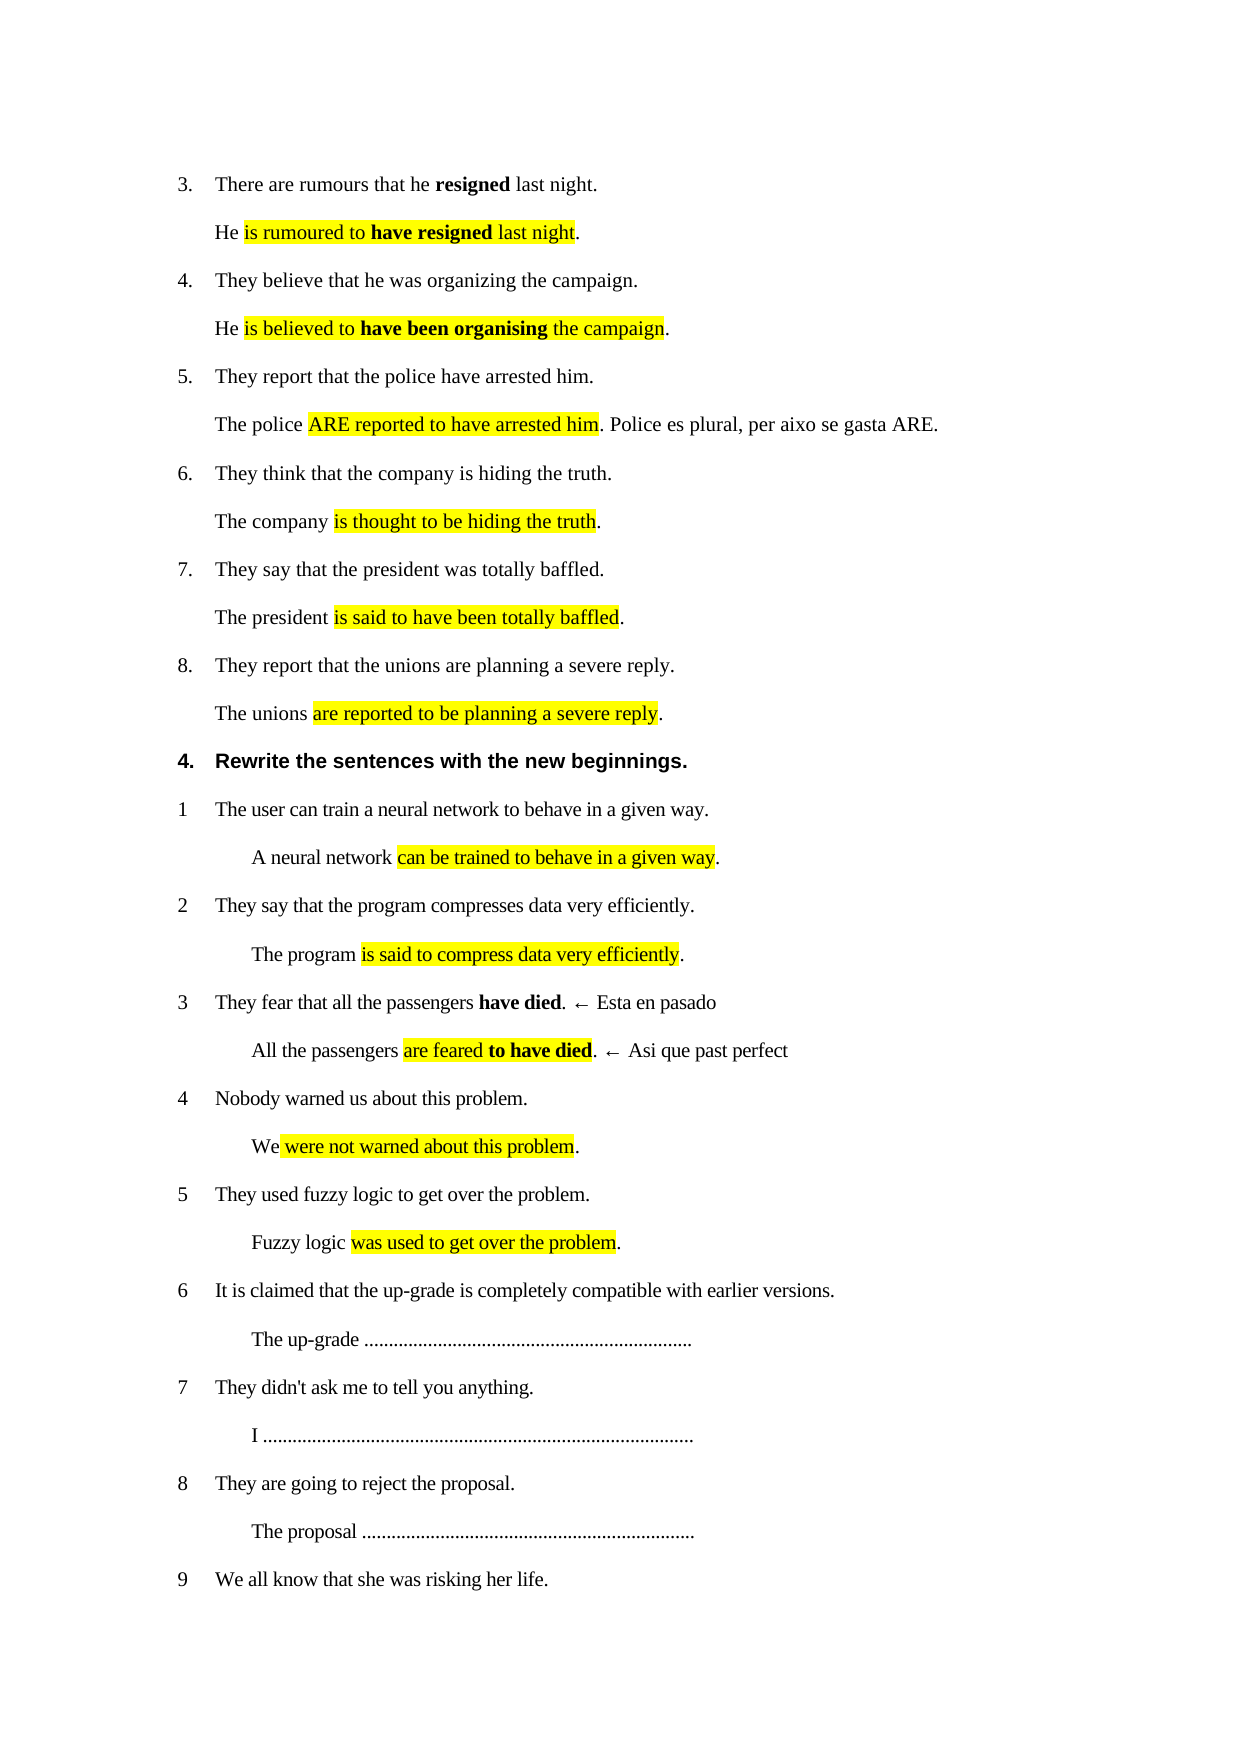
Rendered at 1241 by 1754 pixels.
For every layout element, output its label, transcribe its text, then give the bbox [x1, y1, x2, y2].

list They think that the company is hiding the truth. [177, 460, 1063, 484]
text The company is thought to be hiding the truth. [214, 508, 1063, 533]
list They report that the police have arrested him. [177, 364, 1063, 388]
list They are going to reject the proposal. [177, 1471, 1063, 1495]
list They used fuzzy logic to get over the problem. [177, 1182, 1063, 1206]
list They say that the program compresses data very efficiently. [177, 893, 1063, 917]
text A neural network can be trained to behave in a given way. [177, 845, 1063, 869]
text The proposal .................................................................... [177, 1519, 1063, 1543]
list They believe that he was organizing the campaign. [177, 268, 1063, 292]
list The user can train a neural network to behave in a given way. [177, 797, 1063, 821]
text He is believed to have been organising the campaign. [214, 316, 1063, 340]
text I ........................................................................................ [177, 1423, 1063, 1447]
list It is claimed that the up-grade is completely compatible with earlier versions. [177, 1278, 1063, 1302]
text All the passengers are feared to have died. ← Asi que past perfect [177, 1038, 1063, 1062]
text The president is said to have been totally baffled. [214, 605, 1063, 629]
list Rewrite the sentences with the new beginnings. [177, 749, 1063, 773]
list They say that the president was totally baffled. [177, 557, 1063, 581]
list Nobody warned us about this problem. [177, 1086, 1063, 1110]
text The unions are reported to be planning a severe reply. [177, 701, 1063, 725]
list We all know that she was risking her life. [177, 1567, 1063, 1591]
text He is rumoured to have resigned last night. [214, 220, 1063, 244]
text The police ARE reported to have arrested him. Police es plural, per aixo se gasta ARE. [214, 412, 1063, 436]
list There are rumours that he resigned last night. [177, 172, 1063, 196]
text The program is said to compress data very efficiently. [177, 942, 1063, 966]
text The up-grade ................................................................... [177, 1327, 1063, 1351]
list They fear that all the passengers have died. ← Esta en pasado [177, 990, 1063, 1014]
list They didn't ask me to tell you anything. [177, 1375, 1063, 1399]
list They report that the unions are planning a severe reply. [177, 653, 1063, 677]
text Fuzzy logic was used to get over the problem. [177, 1230, 1063, 1254]
text We were not warned about this problem. [177, 1134, 1063, 1158]
